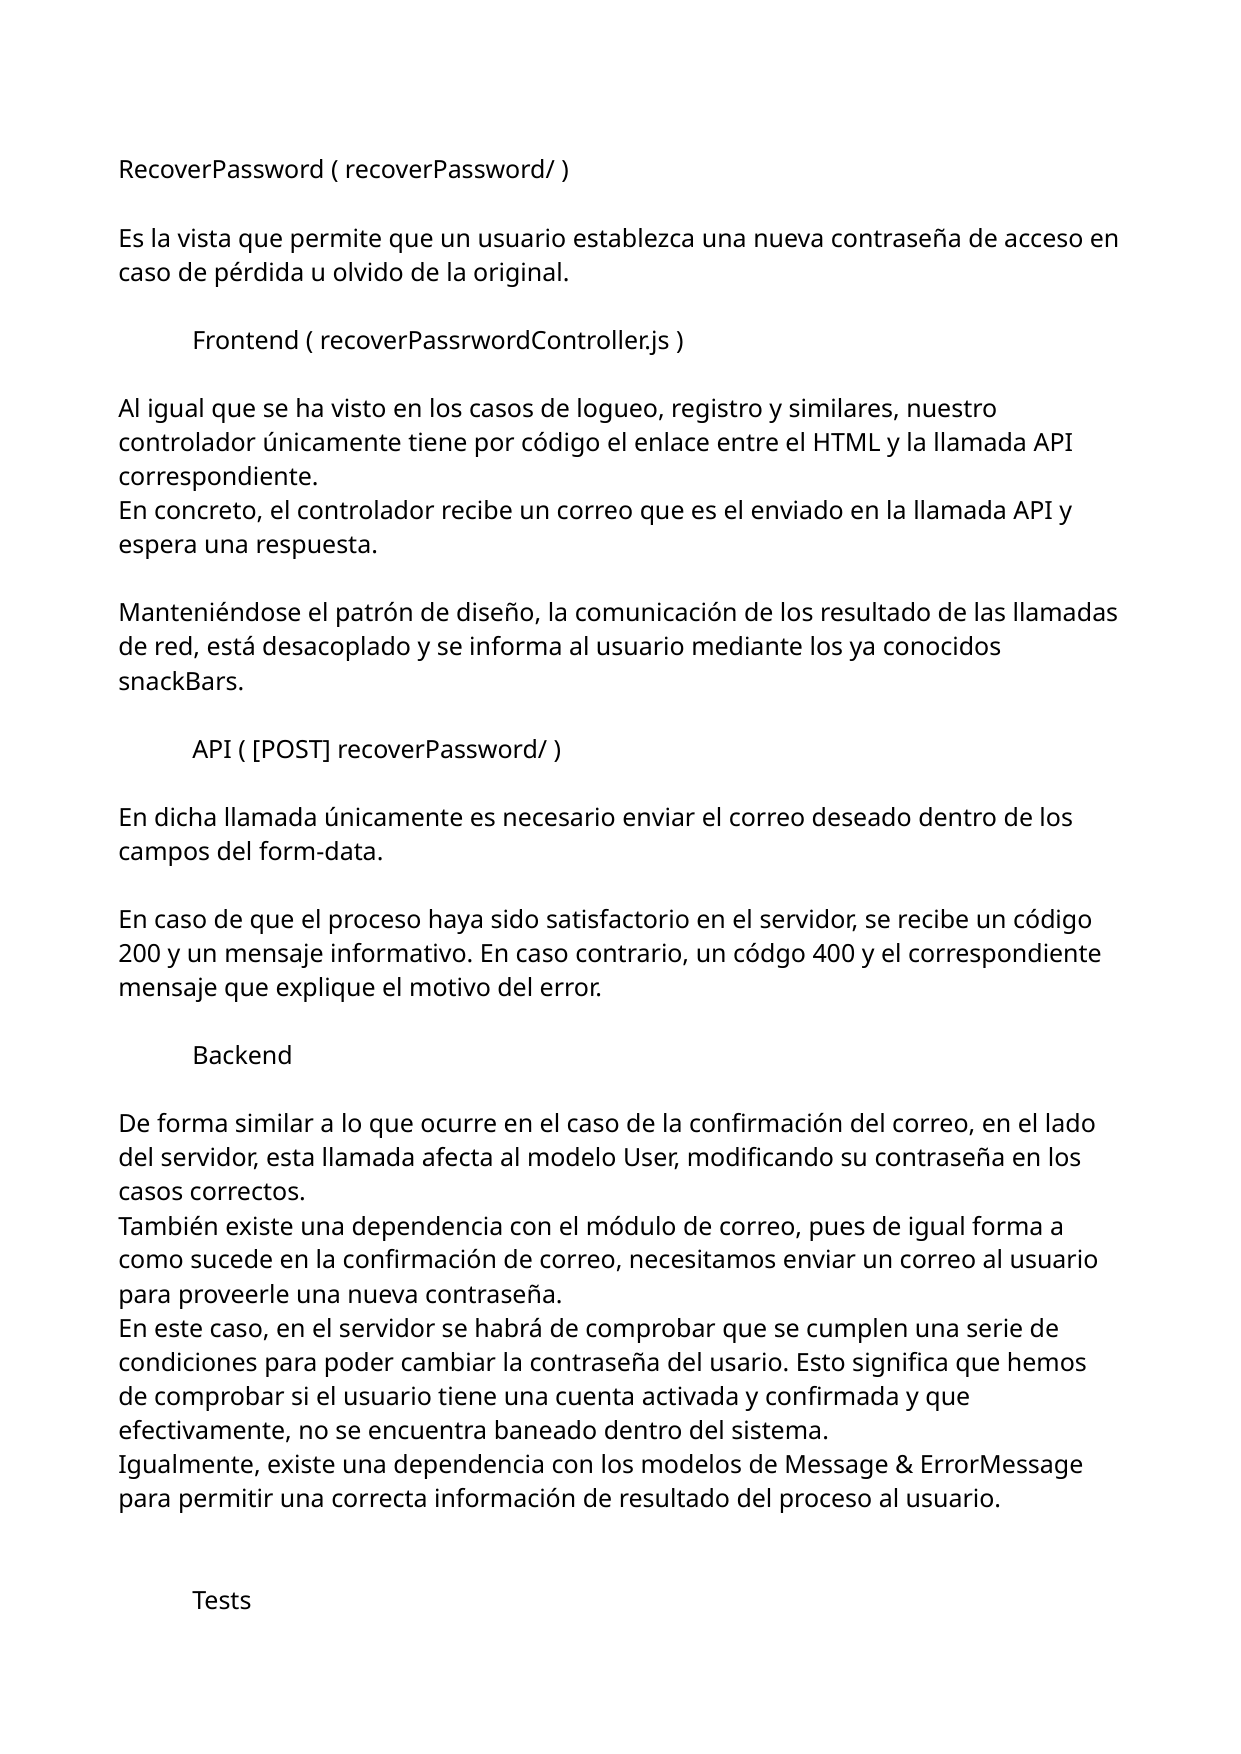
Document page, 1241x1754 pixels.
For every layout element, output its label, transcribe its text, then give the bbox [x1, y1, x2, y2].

text También existe una dependencia con el módulo de correo, pues de igual forma a como sucede en la confirmación de correo, necesitamos enviar un correo al usuario para proveerle una nueva contraseña. [118, 1208, 1122, 1310]
text Al igual que se ha visto en los casos de logueo, registro y similares, nuestro controlador únicamente tiene por código el enlace entre el HTML y la llamada API correspondiente. [118, 391, 1122, 493]
text Igualmente, existe una dependencia con los modelos de Message & ErrorMessage para permitir una correcta información de resultado del proceso al usuario. [118, 1447, 1122, 1515]
text API ( [POST] recoverPassword/ ) [118, 731, 1122, 765]
text RecoverPassword ( recoverPassword/ ) [118, 152, 1122, 186]
text Backend [118, 1038, 1122, 1072]
text En dicha llamada únicamente es necesario enviar el correo deseado dentro de los campos del form-data. [118, 799, 1122, 867]
text Es la vista que permite que un usuario establezca una nueva contraseña de acceso en caso de pérdida u olvido de la original. [118, 220, 1122, 288]
text Manteniéndose el patrón de diseño, la comunicación de los resultado de las llamadas de red, está desacoplado y se informa al usuario mediante los ya conocidos snackBars. [118, 561, 1122, 697]
text En caso de que el proceso haya sido satisfactorio en el servidor, se recibe un código 200 y un mensaje informativo. En caso contrario, un códgo 400 y el correspondiente mensaje que explique el motivo del error. [118, 902, 1122, 1004]
text Frontend ( recoverPassrwordController.js ) [118, 322, 1122, 357]
text De forma similar a lo que ocurre en el caso de la confirmación del correo, en el lado del servidor, esta llamada afecta al modelo User, modificando su contraseña en los casos correctos. [118, 1106, 1122, 1208]
text En concreto, el controlador recibe un correo que es el enviado en la llamada API y espera una respuesta. [118, 493, 1122, 561]
text En este caso, en el servidor se habrá de comprobar que se cumplen una serie de condiciones para poder cambiar la contraseña del usario. Esto significa que hemos de comprobar si el usuario tiene una cuenta activada y confirmada y que efectivamente, no se encuentra baneado dentro del sistema. [118, 1310, 1122, 1447]
text Tests [118, 1583, 1122, 1617]
